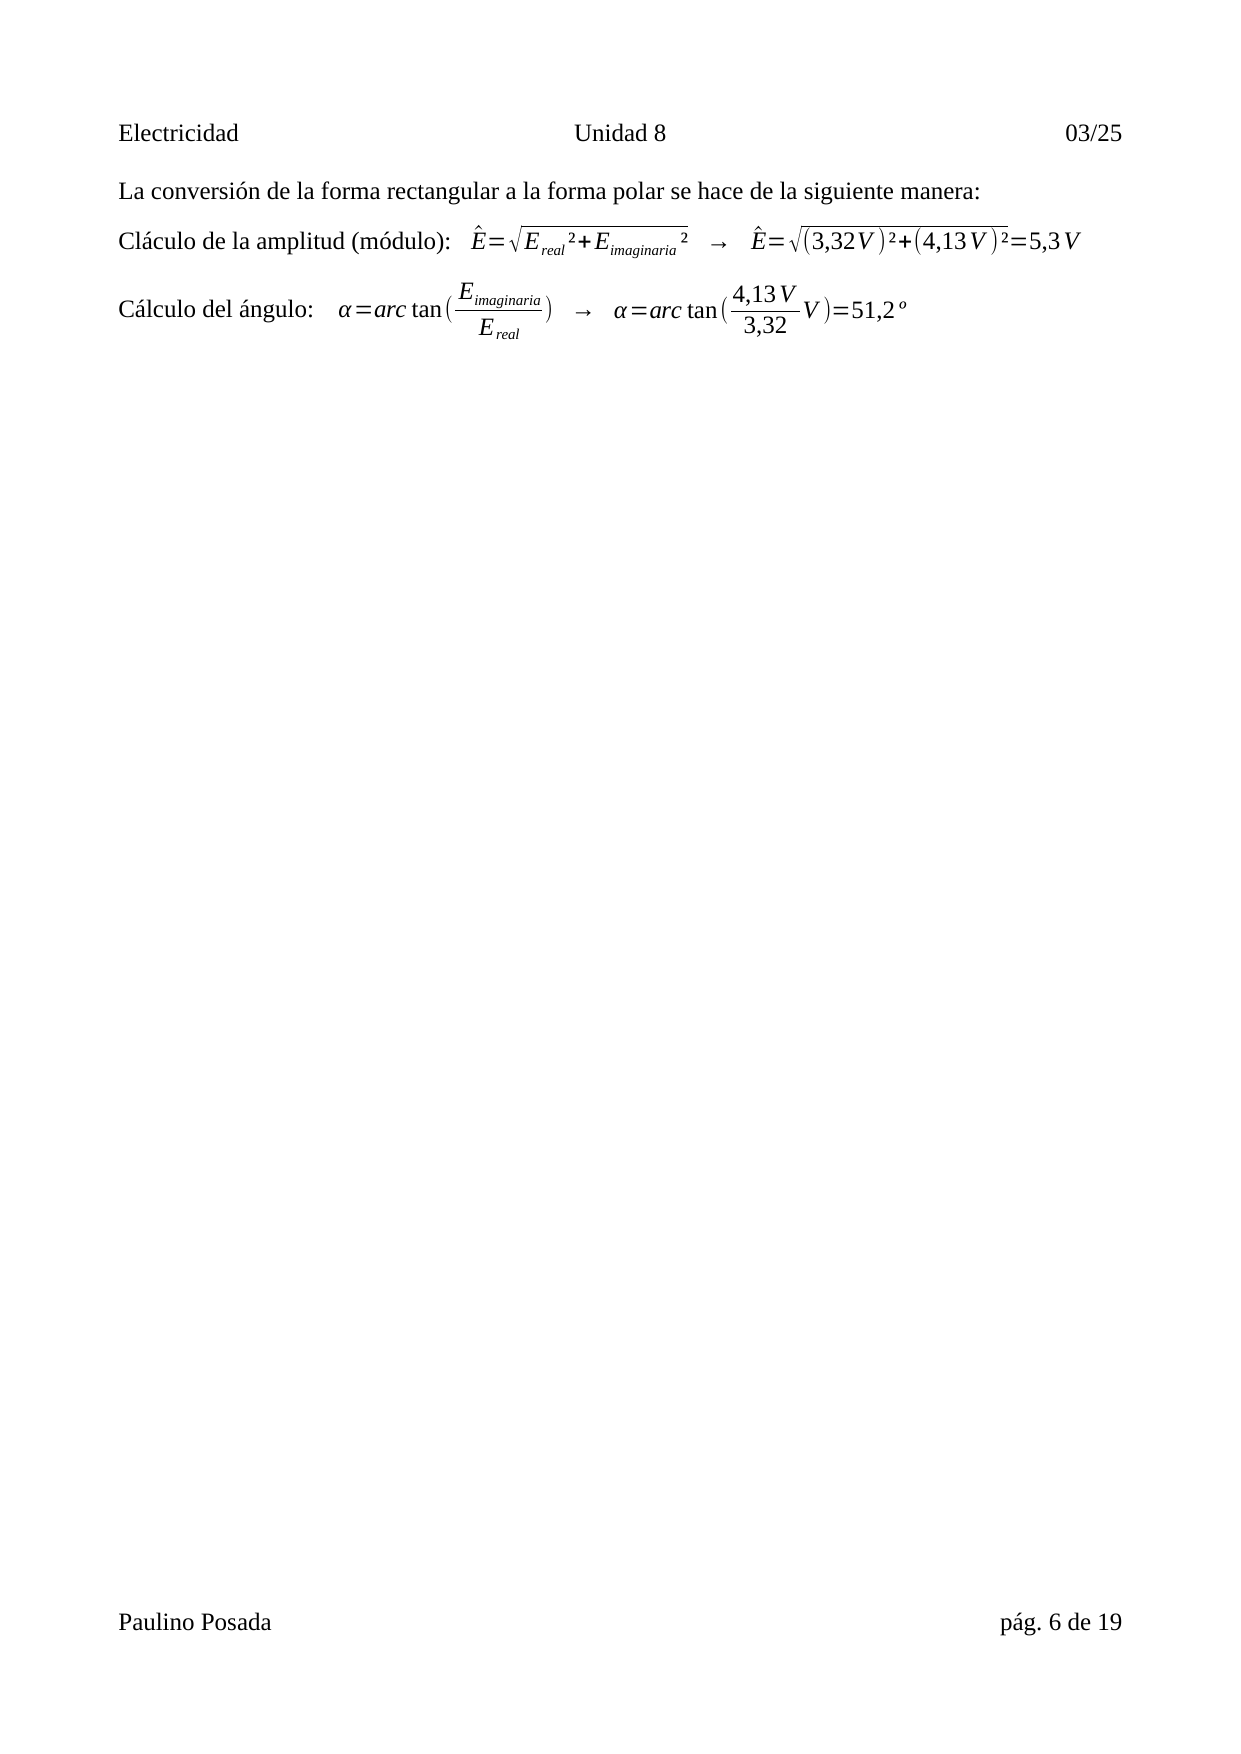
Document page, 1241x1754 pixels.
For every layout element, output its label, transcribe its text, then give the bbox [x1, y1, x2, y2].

text Cláculo de la amplitud (módulo):→ [118, 224, 1122, 258]
text Cálculo del ángulo: → [118, 277, 1122, 344]
text La conversión de la forma rectangular a la forma polar se hace de la siguiente manera: [118, 176, 1122, 205]
